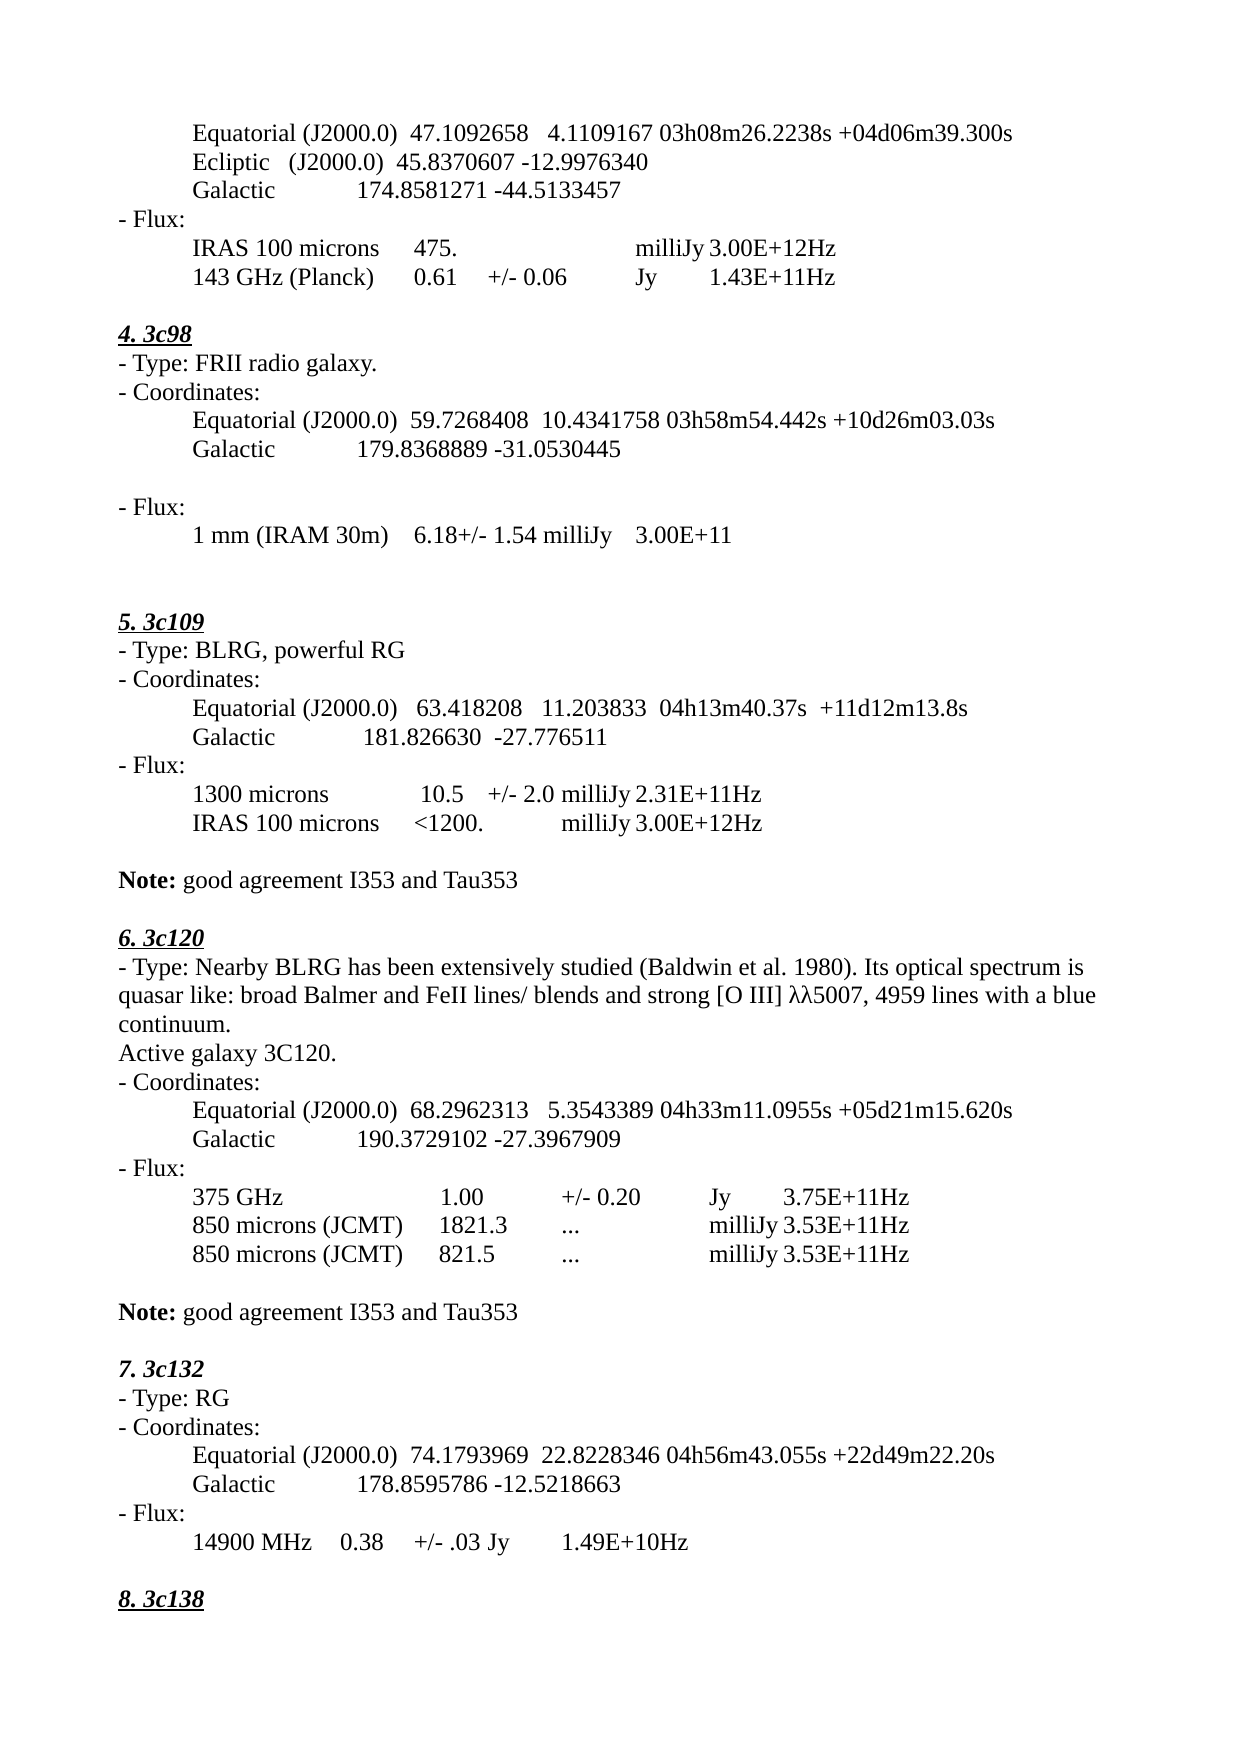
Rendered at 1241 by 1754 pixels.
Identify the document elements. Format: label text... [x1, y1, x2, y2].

text - Coordinates: [118, 1412, 1122, 1441]
text - Type: RG [118, 1383, 1122, 1412]
text 143 GHz (Planck) 0.61 +/- 0.06 Jy 1.43E+11Hz [118, 262, 1122, 291]
text Galactic 174.8581271 -44.5133457 [118, 176, 1122, 204]
text Note: good agreement I353 and Tau353 [118, 1297, 1122, 1326]
text Galactic 181.826630 -27.776511 [118, 722, 1122, 751]
text Galactic 190.3729102 -27.3967909 [118, 1124, 1122, 1153]
text Active galaxy 3C120. [118, 1038, 1122, 1067]
text - Flux: [118, 1498, 1122, 1527]
text 850 microns (JCMT) 821.5 ... milliJy 3.53E+11Hz [118, 1239, 1122, 1268]
text 7. 3c132 [118, 1354, 1122, 1383]
text - Coordinates: [118, 1067, 1122, 1096]
text Equatorial (J2000.0) 68.2962313 5.3543389 04h33m11.0955s +05d21m15.620s [118, 1096, 1122, 1124]
text 850 microns (JCMT) 1821.3 ... milliJy 3.53E+11Hz [118, 1211, 1122, 1239]
text - Type: FRII radio galaxy. [118, 348, 1122, 377]
text - Flux: [118, 751, 1122, 779]
text 5. 3c109 [118, 607, 1122, 636]
text 8. 3c138 [118, 1584, 1122, 1613]
text - Coordinates: [118, 664, 1122, 693]
text 4. 3c98 [118, 319, 1122, 348]
text 14900 MHz 0.38 +/- .03 Jy 1.49E+10Hz [118, 1527, 1122, 1556]
text 375 GHz 1.00 +/- 0.20 Jy 3.75E+11Hz [118, 1182, 1122, 1211]
text - Coordinates: [118, 377, 1122, 406]
text - Type: BLRG, powerful RG [118, 636, 1122, 664]
text Equatorial (J2000.0) 47.1092658 4.1109167 03h08m26.2238s +04d06m39.300s [118, 118, 1122, 147]
text Equatorial (J2000.0) 74.1793969 22.8228346 04h56m43.055s +22d49m22.20s [118, 1441, 1122, 1469]
text IRAS 100 microns 475. milliJy 3.00E+12Hz [118, 233, 1122, 262]
text Galactic 178.8595786 -12.5218663 [118, 1469, 1122, 1498]
text - Type: Nearby BLRG has been extensively studied (Baldwin et al. 1980). Its optical spectrum is quasar like: broad Balmer and FeII lines/ blends and strong [O III] λλ5007, 4959 lines with a blue continuum. [118, 952, 1122, 1038]
text Note: good agreement I353 and Tau353 [118, 866, 1122, 894]
text Equatorial (J2000.0) 59.7268408 10.4341758 03h58m54.442s +10d26m03.03s [118, 406, 1122, 434]
text Equatorial (J2000.0) 63.418208 11.203833 04h13m40.37s +11d12m13.8s [118, 693, 1122, 722]
text 1300 microns 10.5 +/- 2.0 milliJy 2.31E+11Hz [118, 779, 1122, 808]
text 1 mm (IRAM 30m) 6.18+/- 1.54 milliJy 3.00E+11 [118, 521, 1122, 549]
text 6. 3c120 [118, 923, 1122, 952]
text - Flux: [118, 1153, 1122, 1182]
text IRAS 100 microns <1200. milliJy 3.00E+12Hz [118, 808, 1122, 837]
text Ecliptic (J2000.0) 45.8370607 -12.9976340 [118, 147, 1122, 176]
text Galactic 179.8368889 -31.0530445 [118, 434, 1122, 463]
text - Flux: [118, 204, 1122, 233]
text - Flux: [118, 492, 1122, 521]
